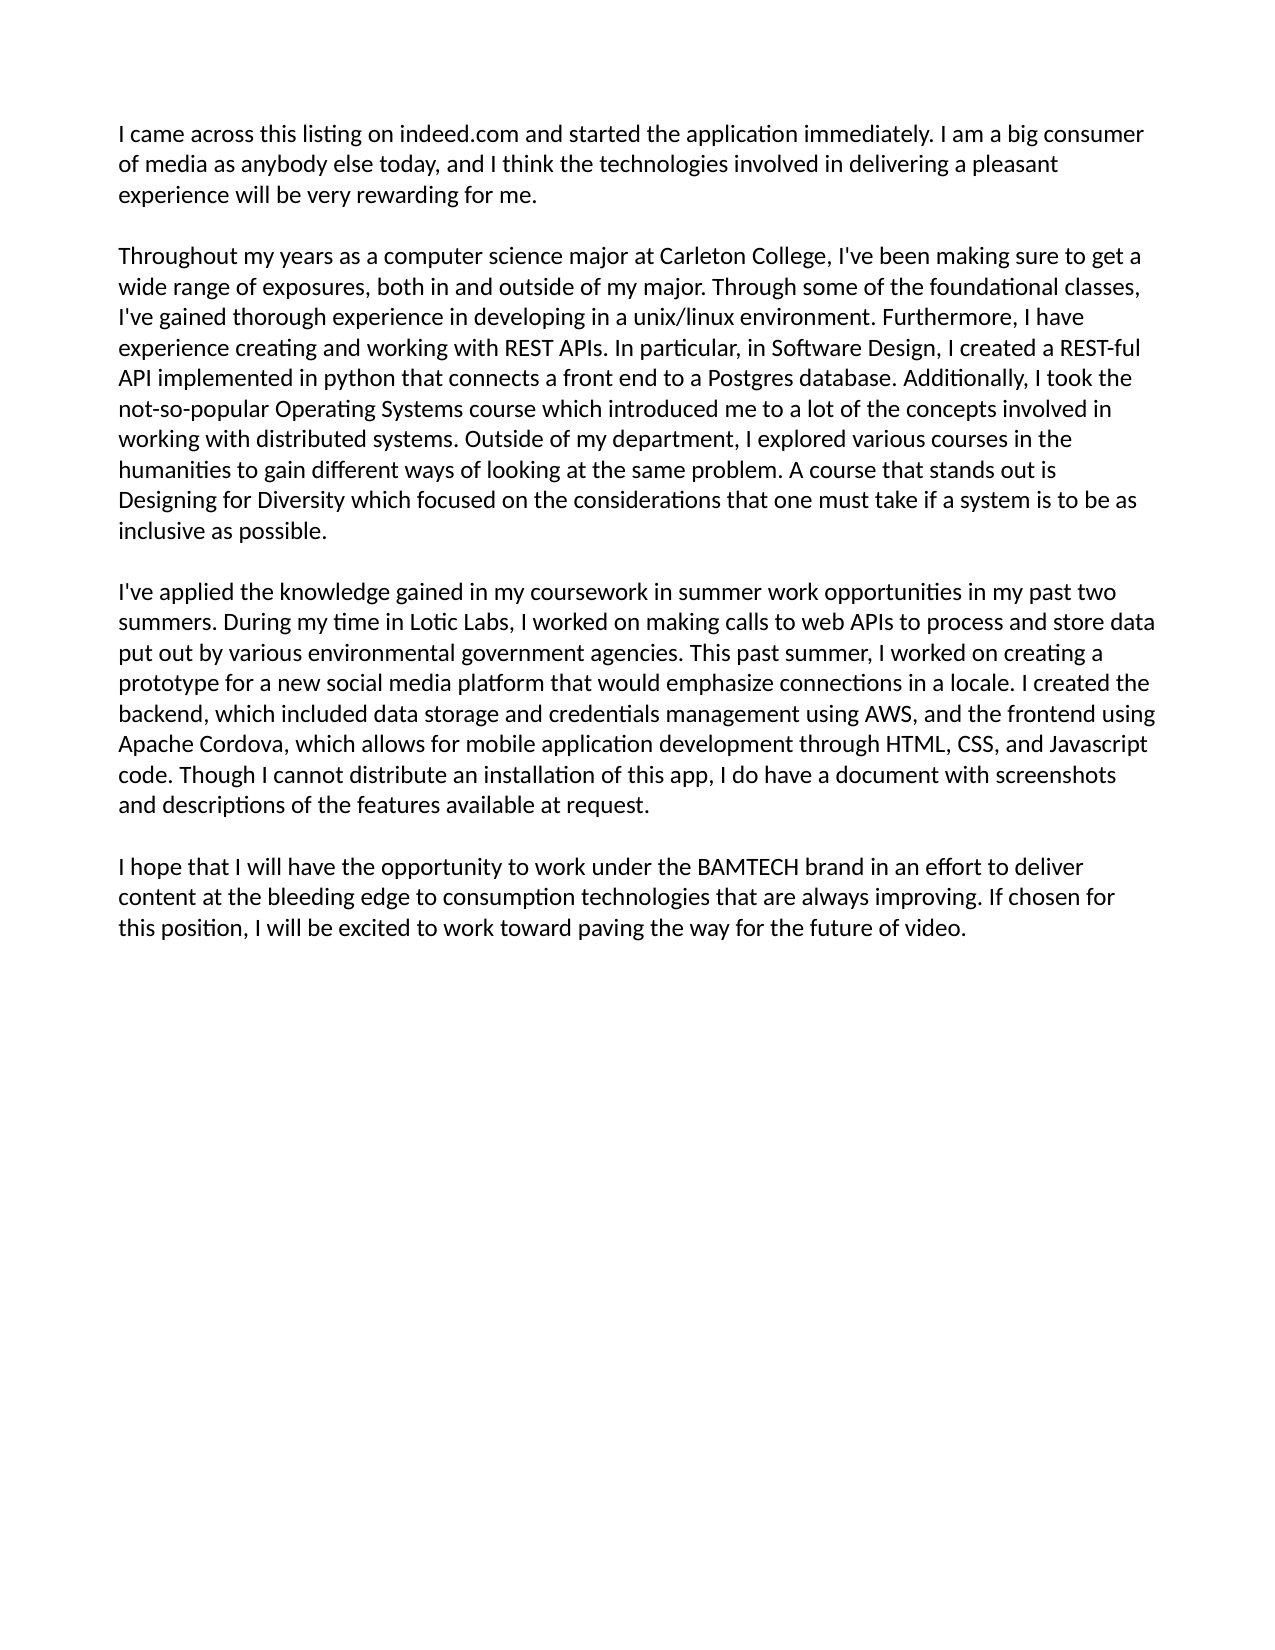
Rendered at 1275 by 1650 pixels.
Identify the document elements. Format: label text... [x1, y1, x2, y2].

text Throughout my years as a computer science major at Carleton College, I've been making sure to get a wide range of exposures, both in and outside of my major. Through some of the foundational classes, I've gained thorough experience in developing in a unix/linux environment. Furthermore, I have experience creating and working with REST APIs. In particular, in Software Design, I created a REST-ful API implemented in python that connects a front end to a Postgres database. Additionally, I took the not-so-popular Operating Systems course which introduced me to a lot of the concepts involved in working with distributed systems. Outside of my department, I explored various courses in the humanities to gain different ways of looking at the same problem. A course that stands out is Designing for Diversity which focused on the considerations that one must take if a system is to be as inclusive as possible. [118, 240, 1157, 545]
text I came across this listing on indeed.com and started the application immediately. I am a big consumer of media as anybody else today, and I think the technologies involved in delivering a pleasant experience will be very rewarding for me. [118, 118, 1157, 210]
text I hope that I will have the opportunity to work under the BAMTECH brand in an effort to deliver content at the bleeding edge to consumption technologies that are always improving. If chosen for this position, I will be excited to work toward paving the way for the future of video. [118, 851, 1157, 942]
text I've applied the knowledge gained in my coursework in summer work opportunities in my past two summers. During my time in Lotic Labs, I worked on making calls to web APIs to process and store data put out by various environmental government agencies. This past summer, I worked on creating a prototype for a new social media platform that would emphasize connections in a locale. I created the backend, which included data storage and credentials management using AWS, and the frontend using Apache Cordova, which allows for mobile application development through HTML, CSS, and Javascript code. Though I cannot distribute an installation of this app, I do have a document with screenshots and descriptions of the features available at request. [118, 576, 1157, 820]
